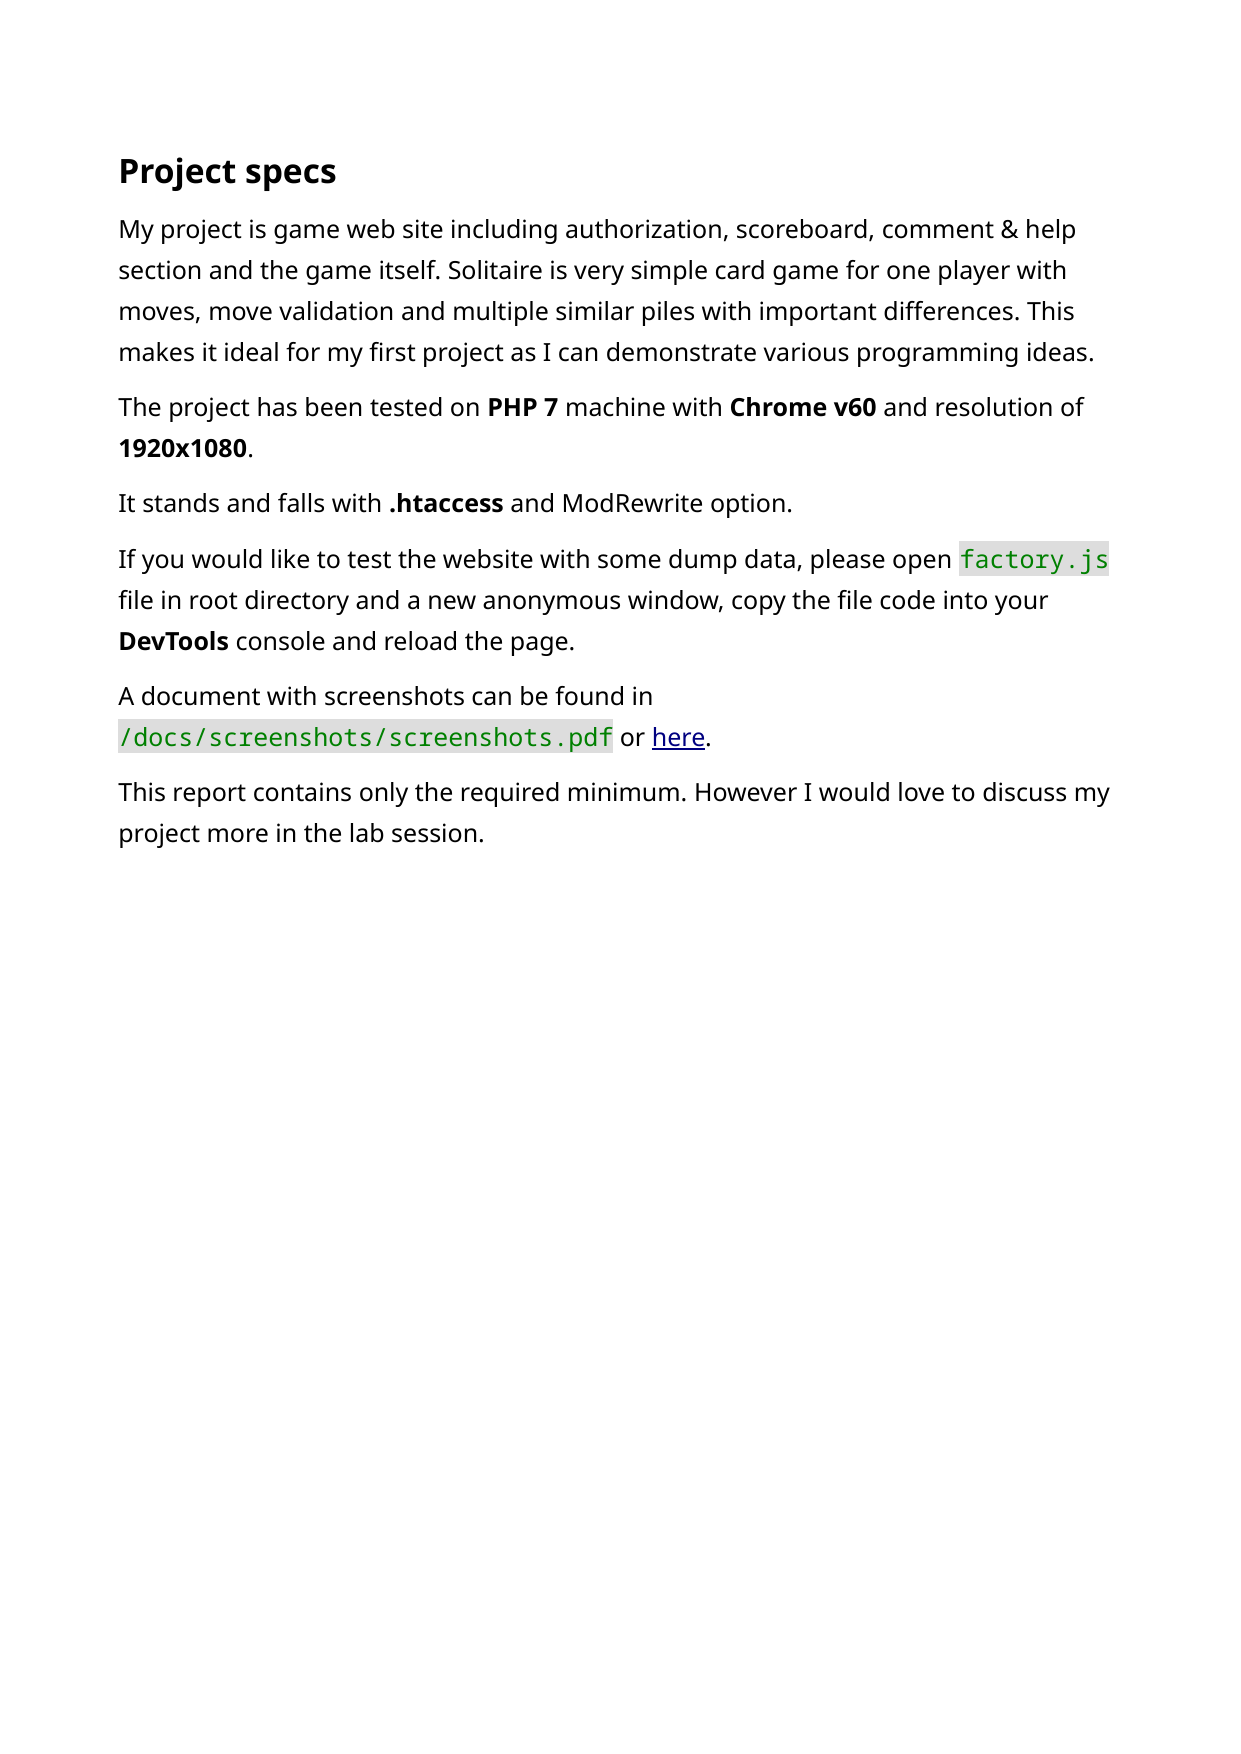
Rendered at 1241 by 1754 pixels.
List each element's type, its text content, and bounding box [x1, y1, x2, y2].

subtitle Project specs [118, 148, 1122, 194]
subtitle The project has been tested on PHP 7 machine with Chrome v60 and resolution of 1920x1080. [118, 390, 1122, 465]
subtitle It stands and falls with .htaccess and ModRewrite option. [118, 486, 1122, 520]
subtitle If you would like to test the website with some dump data, please open factory.js file in root directory and a new anonymous window, copy the file code into your DevTools console and reload the page. [118, 541, 1122, 657]
subtitle A document with screenshots can be found in /docs/screenshots/screenshots.pdf or here. [118, 678, 1122, 753]
subtitle My project is game web site including authorization, scoreboard, comment & help section and the game itself. Solitaire is very simple card game for one player with moves, move validation and multiple similar piles with important differences. This makes it ideal for my first project as I can demonstrate various programming ideas. [118, 212, 1122, 368]
subtitle This report contains only the required minimum. However I would love to discuss my project more in the lab session. [118, 775, 1122, 850]
